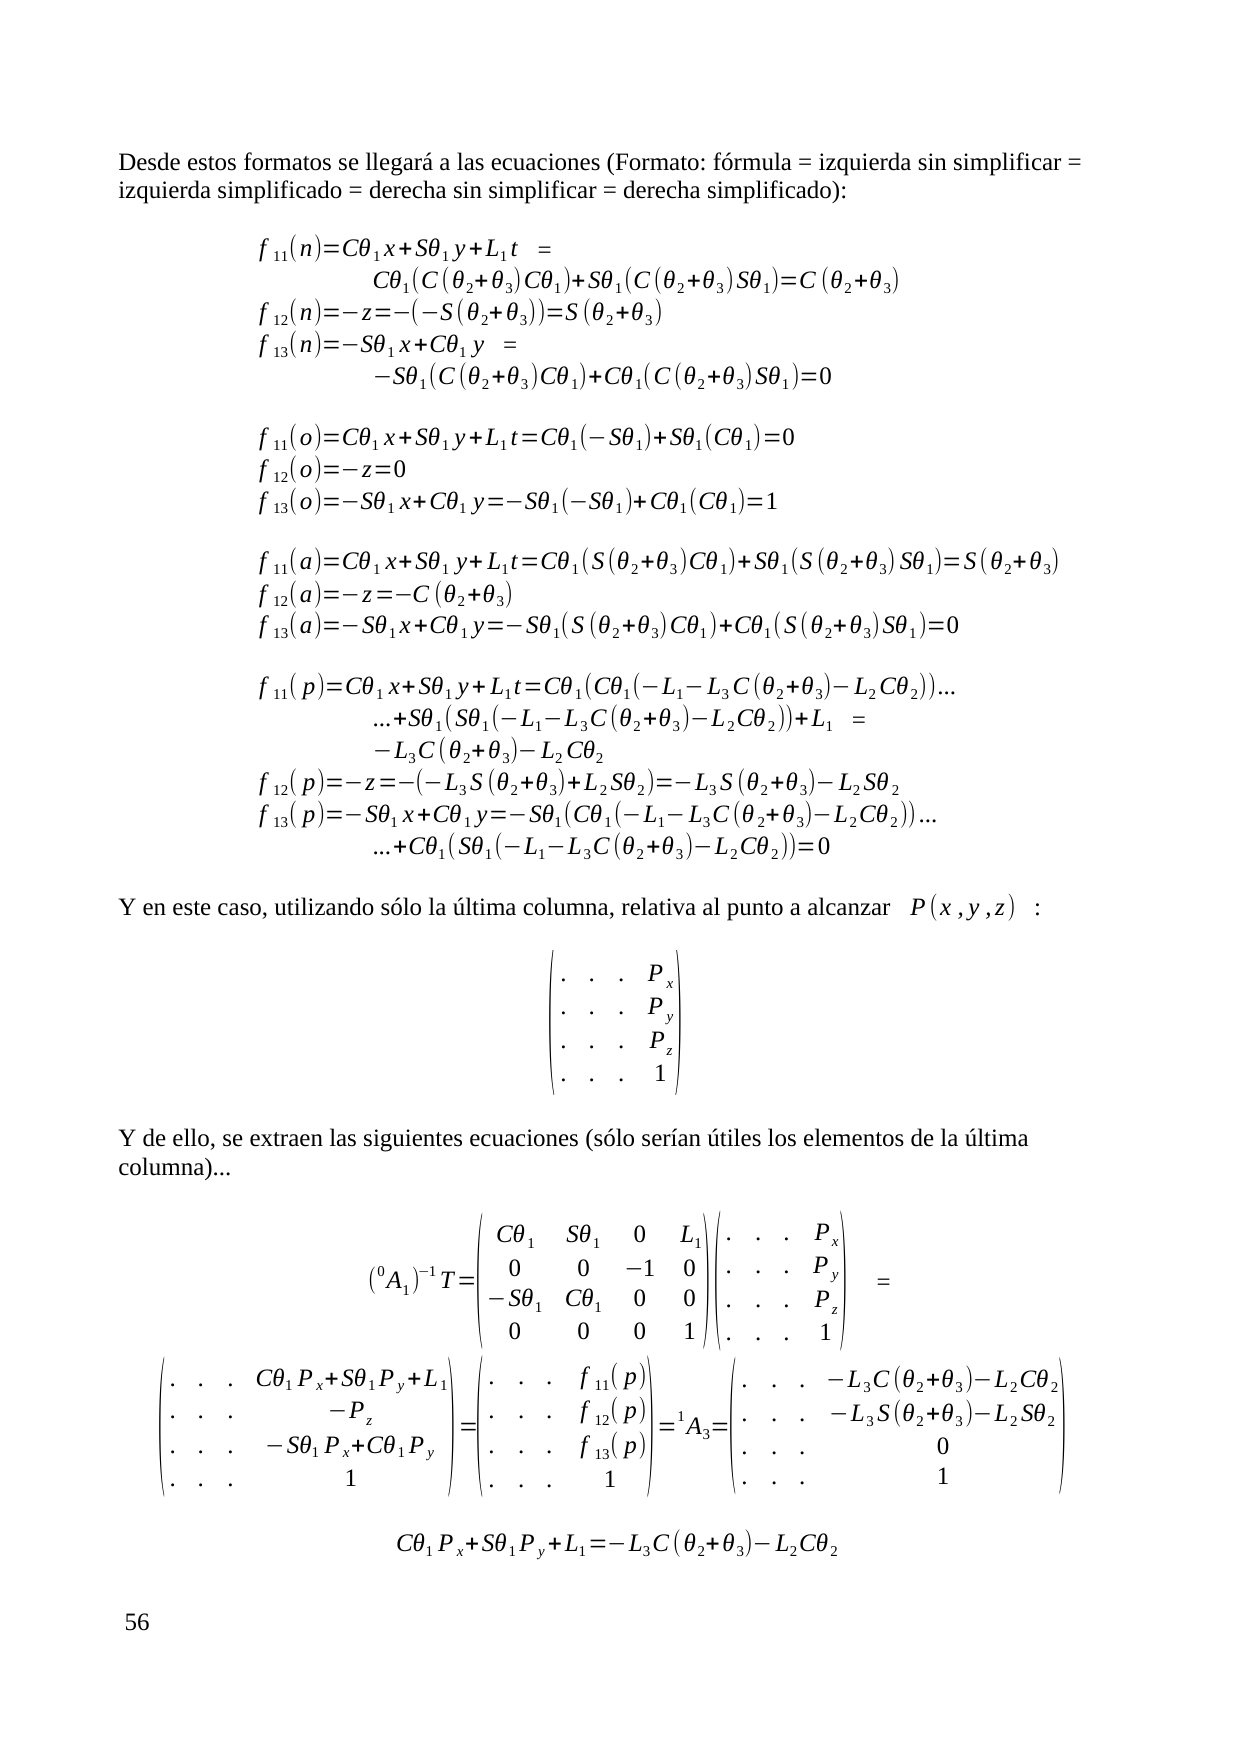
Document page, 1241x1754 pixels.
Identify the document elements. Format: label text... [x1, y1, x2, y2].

text Y en este caso, utilizando sólo la última columna, relativa al punto a alcanzar: [118, 892, 1122, 922]
text Desde estos formatos se llegará a las ecuaciones (Formato: fórmula = izquierda sin simplificar = izquierda simplificado = derecha sin simplificar = derecha simplificado): [118, 147, 1122, 204]
text Y de ello, se extraen las siguientes ecuaciones (sólo serían útiles los elementos de la última columna)... [118, 1123, 1122, 1181]
text = [118, 1209, 1122, 1353]
text = [236, 233, 1122, 265]
text = [354, 703, 1122, 735]
text = [236, 329, 1122, 361]
